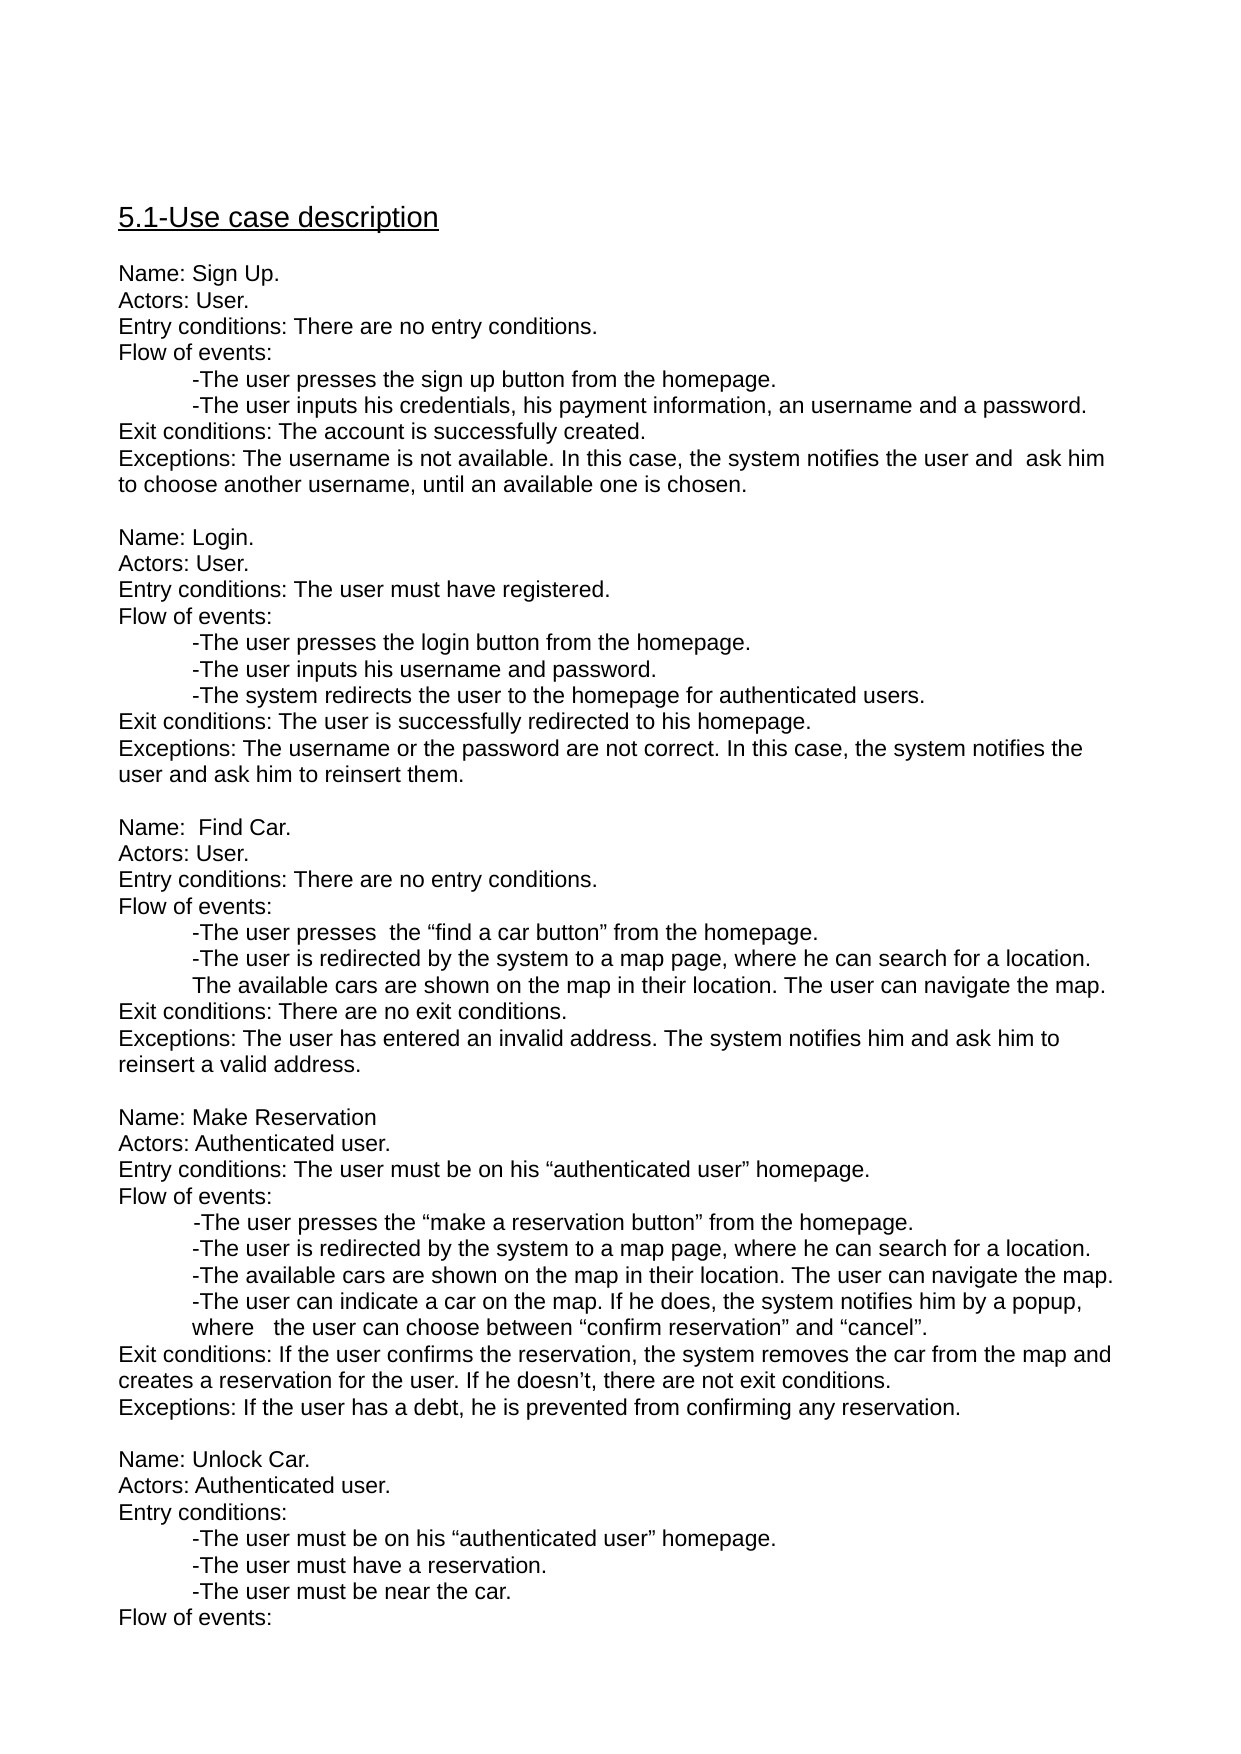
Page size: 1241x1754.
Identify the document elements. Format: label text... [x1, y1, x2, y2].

text Flow of events: [118, 1604, 1122, 1631]
text Entry conditions: There are no entry conditions. [118, 313, 1122, 339]
text Flow of events: [118, 893, 1122, 919]
text Flow of events: [118, 603, 1122, 629]
text -The user inputs his credentials, his payment information, an username and a password. [118, 392, 1122, 418]
text Name: Find Car. [118, 814, 1122, 840]
text -The user presses the sign up button from the homepage. [118, 366, 1122, 392]
text Name: Login. [118, 524, 1122, 550]
text Name: Unlock Car. [118, 1446, 1122, 1472]
text Exceptions: The user has entered an invalid address. The system notifies him and ask him to reinsert a valid address. [118, 1024, 1122, 1077]
text -The user can indicate a car on the map. If he does, the system notifies him by a popup, where the user can choose between “confirm reservation” and “cancel”. [143, 1288, 1122, 1341]
text Exceptions: The username or the password are not correct. In this case, the system notifies the user and ask him to reinsert them. [118, 734, 1122, 787]
text Exceptions: The username is not available. In this case, the system notifies the user and ask him to choose another username, until an available one is chosen. [118, 445, 1122, 497]
text Exceptions: If the user has a debt, he is prevented from confirming any reservation. [118, 1393, 1122, 1420]
text -The user must have a reservation. [118, 1552, 1122, 1578]
text Name: Make Reservation [118, 1103, 1122, 1130]
text Entry conditions: The user must have registered. [118, 576, 1122, 603]
text Actors: Authenticated user. [118, 1472, 1122, 1499]
text Entry conditions: The user must be on his “authenticated user” homepage. [118, 1156, 1122, 1183]
text -The user is redirected by the system to a map page, where he can search for a location. [118, 1235, 1122, 1262]
text Exit conditions: If the user confirms the reservation, the system removes the car from the map and creates a reservation for the user. If he doesn’t, there are not exit conditions. [118, 1341, 1122, 1393]
text Exit conditions: The user is successfully redirected to his homepage. [118, 708, 1122, 734]
text -The user presses the login button from the homepage. [118, 629, 1122, 656]
text Actors: User. [118, 840, 1122, 866]
text 5.1-Use case description [118, 200, 1122, 234]
text -The user inputs his username and password. [118, 656, 1122, 682]
text -The user must be on his “authenticated user” homepage. [118, 1525, 1122, 1552]
text -The user is redirected by the system to a map page, where he can search for a location. [118, 945, 1122, 972]
text Actors: User. [118, 287, 1122, 313]
text -The available cars are shown on the map in their location. The user can navigate the map. [118, 1262, 1122, 1288]
text Entry conditions: [118, 1499, 1122, 1525]
text Actors: User. [118, 550, 1122, 576]
text -The system redirects the user to the homepage for authenticated users. [118, 682, 1122, 708]
text The available cars are shown on the map in their location. The user can navigate the map. [118, 972, 1122, 998]
text Entry conditions: There are no entry conditions. [118, 866, 1122, 893]
text Name: Sign Up. [118, 260, 1122, 287]
text Flow of events: [118, 1183, 1122, 1209]
text Exit conditions: There are no exit conditions. [118, 998, 1122, 1024]
text Flow of events: [118, 339, 1122, 366]
text -The user must be near the car. [118, 1578, 1122, 1604]
text -The user presses the “find a car button” from the homepage. [118, 919, 1122, 945]
text Exit conditions: The account is successfully created. [118, 418, 1122, 445]
text -The user presses the “make a reservation button” from the homepage. [118, 1209, 1122, 1235]
text Actors: Authenticated user. [118, 1130, 1122, 1156]
